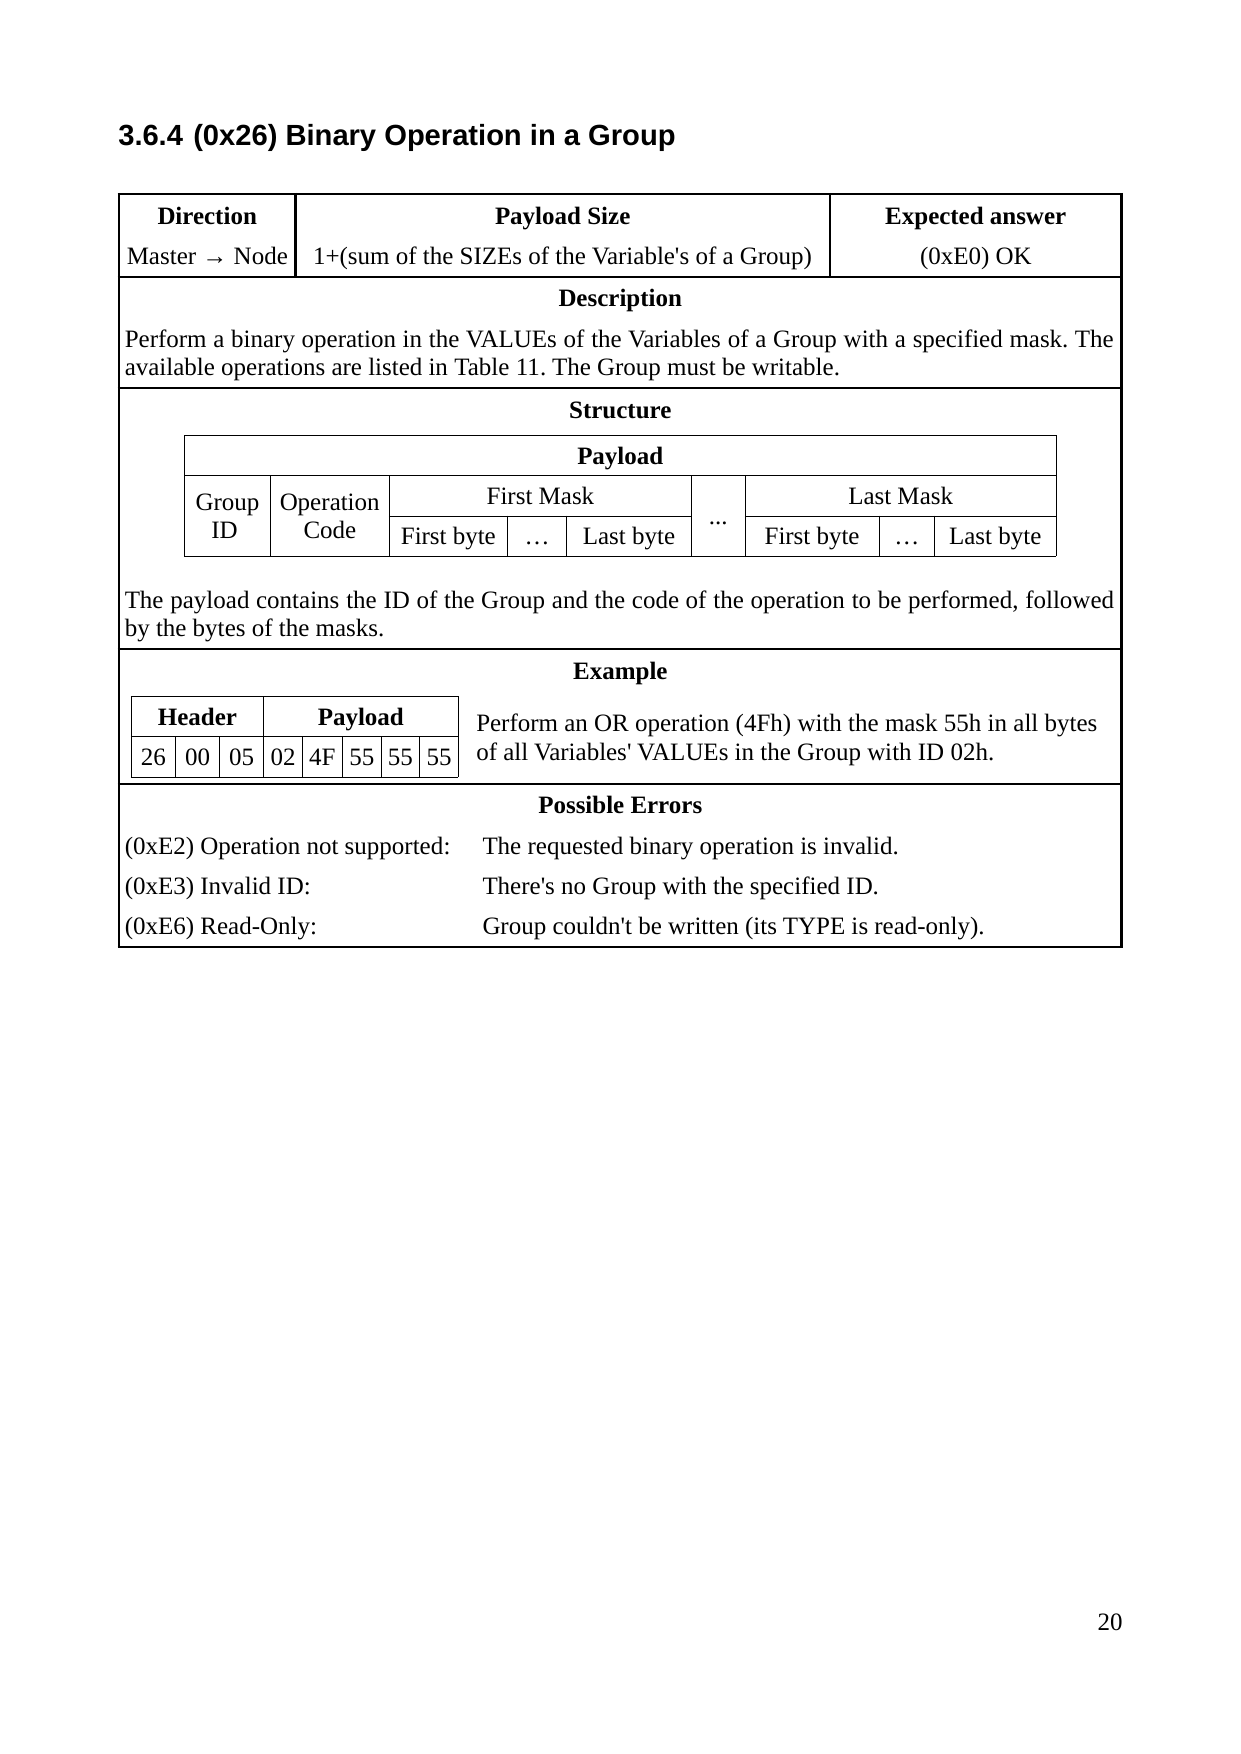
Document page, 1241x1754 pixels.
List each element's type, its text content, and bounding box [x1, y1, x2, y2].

table_cell Structure [120, 389, 1120, 429]
table_header Direction [120, 195, 294, 235]
table_cell Last Mask [746, 476, 1056, 516]
table_header Header [132, 697, 263, 736]
table_cell Group ID [185, 476, 270, 556]
table_cell (0xE0) OK [831, 235, 1120, 276]
table_cell 26 [132, 737, 175, 777]
table_cell 4F [303, 737, 342, 777]
table_cell 05 [220, 737, 263, 777]
table_cell Operation Code [271, 476, 389, 556]
table_cell 55 [343, 737, 381, 777]
table_cell (0xE2) Operation not supported: [120, 825, 477, 865]
table_cell … [508, 517, 566, 556]
table_header Payload Size [297, 195, 829, 235]
table_header Expected answer [831, 195, 1120, 235]
table_cell First Mask [390, 476, 691, 516]
table_cell Description [120, 278, 1120, 318]
table_cell Perform an OR operation (4Fh) with the mask 55h in all bytes of all Variables' VALUEs in the Group with ID 02h. [470, 690, 1120, 783]
table_cell Last byte [935, 517, 1056, 556]
table_cell First byte [746, 517, 879, 556]
table_cell [120, 690, 470, 783]
table_cell The payload contains the ID of the Group and the code of the operation to be performed, followed by the bytes of the masks. [120, 429, 1120, 648]
table_cell Group couldn't be written (its TYPE is read-only). [477, 906, 1120, 946]
table_cell 55 [382, 737, 419, 777]
table_header Payload [264, 697, 458, 736]
table_cell There's no Group with the specified ID. [477, 865, 1120, 906]
table_cell (0xE3) Invalid ID: [120, 865, 477, 906]
table_cell 1+(sum of the SIZEs of the Variable's of a Group) [297, 235, 829, 276]
table_cell … [880, 517, 934, 556]
subtitle (0x26) Binary Operation in a Group [118, 118, 1122, 152]
table_cell ... [692, 476, 745, 556]
table_cell Master → Node [120, 235, 294, 276]
table_cell The requested binary operation is invalid. [477, 825, 1120, 865]
table_cell Example [120, 650, 1120, 690]
table_cell Perform a binary operation in the VALUEs of the Variables of a Group with a specified mask. The available operations are listed in Table 11. The Group must be writable. [120, 318, 1120, 387]
table_header Payload [185, 436, 1056, 475]
table_cell 02 [264, 737, 302, 777]
table_cell 00 [176, 737, 219, 777]
table_cell (0xE6) Read-Only: [120, 906, 477, 946]
table_cell Last byte [567, 517, 691, 556]
table_cell Possible Errors [120, 785, 1120, 825]
table_cell First byte [390, 517, 507, 556]
table_cell 55 [420, 737, 458, 777]
